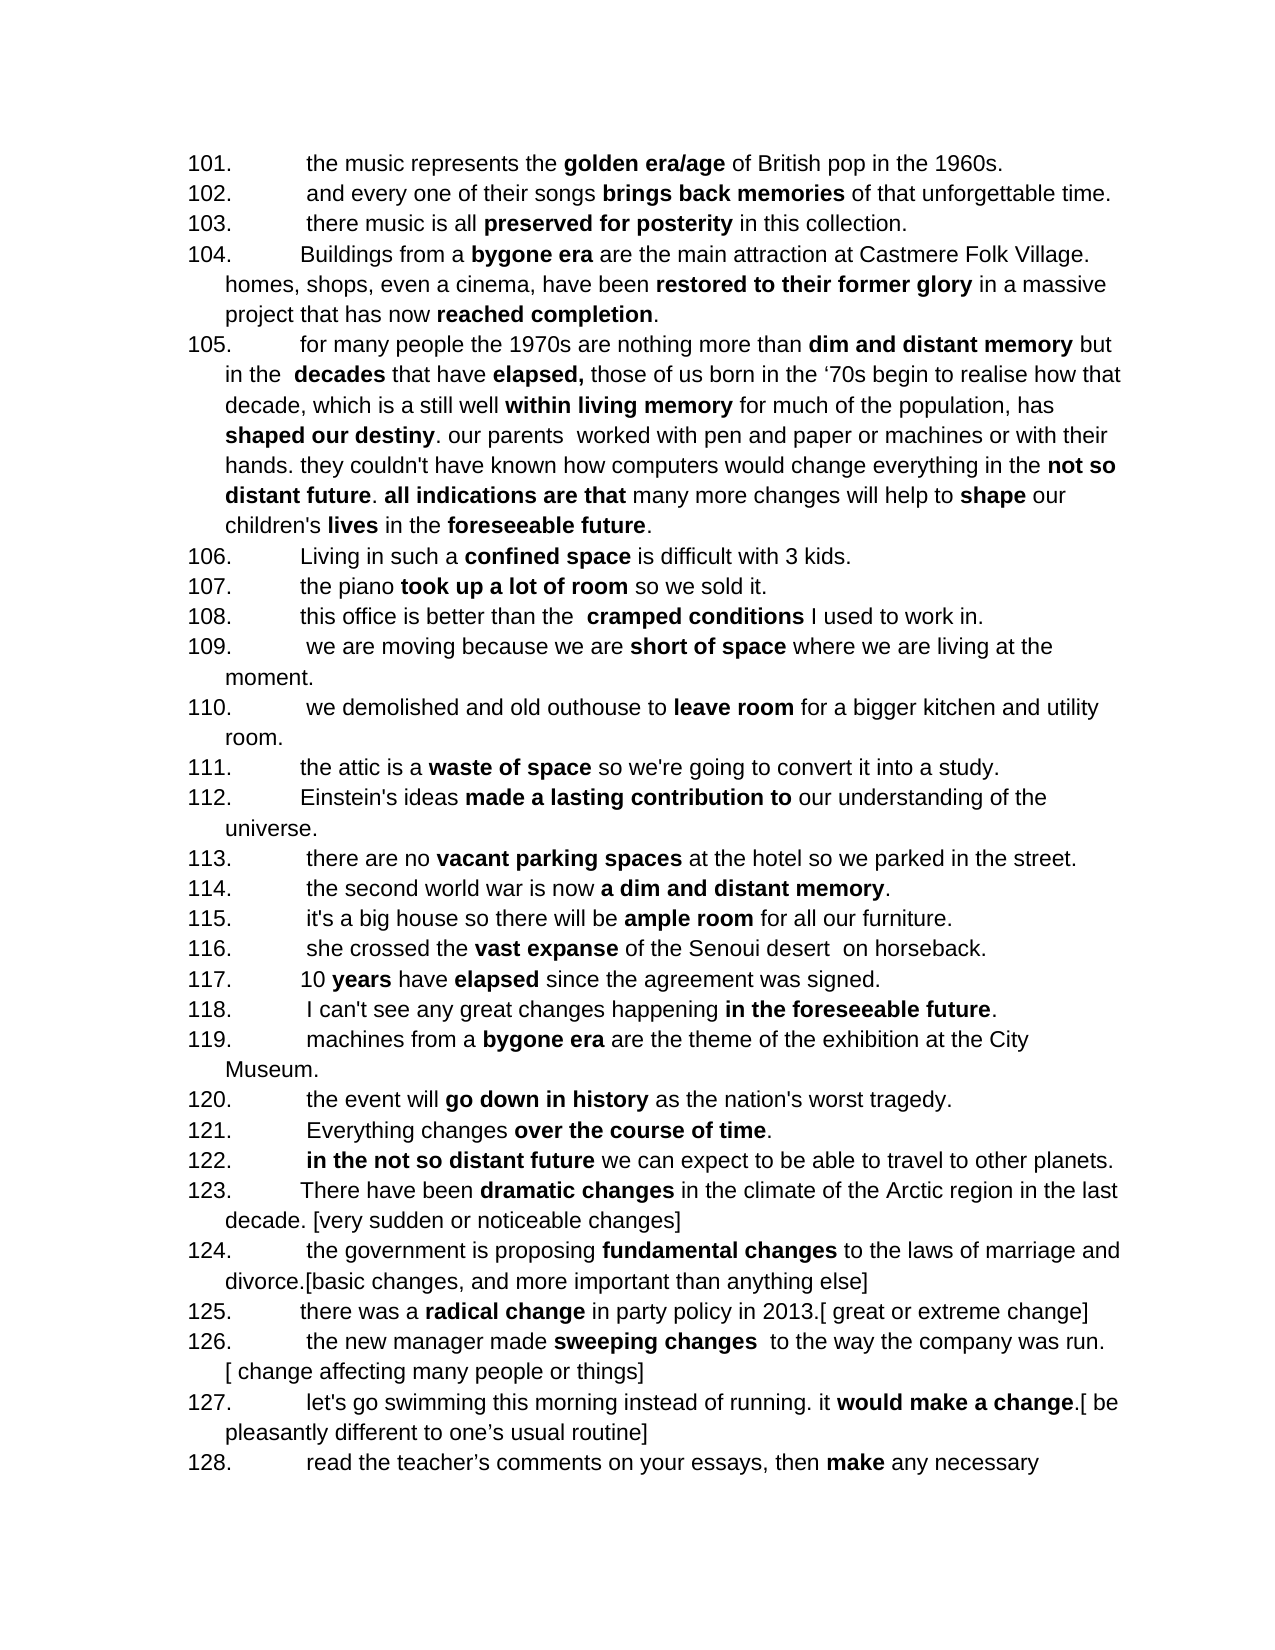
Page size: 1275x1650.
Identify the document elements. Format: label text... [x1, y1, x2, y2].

list we are moving because we are short of space where we are living at the moment. [187, 633, 1125, 690]
list let's go swimming this morning instead of running. it would make a change.[ be pleasantly different to one’s usual routine] [187, 1388, 1125, 1445]
list the music represents the golden era/age of British pop in the 1960s. [187, 150, 1125, 176]
list the event will go down in history as the nation's worst tragedy. [187, 1086, 1125, 1113]
list 10 years have elapsed since the agreement was signed. [187, 966, 1125, 992]
list Everything changes over the course of time. [187, 1117, 1125, 1143]
list Einstein's ideas made a lasting contribution to our understanding of the universe. [187, 784, 1125, 841]
list There have been dramatic changes in the climate of the Arctic region in the last decade. [very sudden or noticeable changes] [187, 1177, 1125, 1234]
list the new manager made sweeping changes to the way the company was run. [ change affecting many people or things] [187, 1328, 1125, 1385]
list this office is better than the cramped conditions I used to work in. [187, 603, 1125, 629]
list we demolished and old outhouse to leave room for a bigger kitchen and utility room. [187, 694, 1125, 750]
list the attic is a waste of space so we're going to convert it into a study. [187, 754, 1125, 781]
list machines from a bygone era are the theme of the exhibition at the City Museum. [187, 1026, 1125, 1083]
list read the teacher’s comments on your essays, then make any necessary [187, 1449, 1125, 1475]
list she crossed the vast expanse of the Senoui desert on horseback. [187, 935, 1125, 962]
list there was a radical change in party policy in 2013.[ great or extreme change] [187, 1298, 1125, 1324]
list Living in such a confined space is difficult with 3 kids. [187, 543, 1125, 569]
list the government is proposing fundamental changes to the laws of marriage and divorce.[basic changes, and more important than anything else] [187, 1237, 1125, 1294]
list it's a big house so there will be ample room for all our furniture. [187, 905, 1125, 932]
list the second world war is now a dim and distant memory. [187, 875, 1125, 901]
list there music is all preserved for posterity in this collection. [187, 210, 1125, 237]
list and every one of their songs brings back memories of that unforgettable time. [187, 180, 1125, 207]
list in the not so distant future we can expect to be able to travel to other planets. [187, 1147, 1125, 1173]
list I can't see any great changes happening in the foreseeable future. [187, 996, 1125, 1022]
list there are no vacant parking spaces at the hotel so we parked in the street. [187, 845, 1125, 871]
list Buildings from a bygone era are the main attraction at Castmere Folk Village. homes, shops, even a cinema, have been restored to their former glory in a massive project that has now reached completion. [187, 241, 1125, 327]
list for many people the 1970s are nothing more than dim and distant memory but in the decades that have elapsed, those of us born in the ‘70s begin to realise how that decade, which is a still well within living memory for much of the population, has shaped our destiny. our parents worked with pen and paper or machines or with their hands. they couldn't have known how computers would change everything in the not so distant future. all indications are that many more changes will help to shape our children's lives in the foreseeable future. [187, 331, 1125, 539]
list the piano took up a lot of room so we sold it. [187, 573, 1125, 599]
